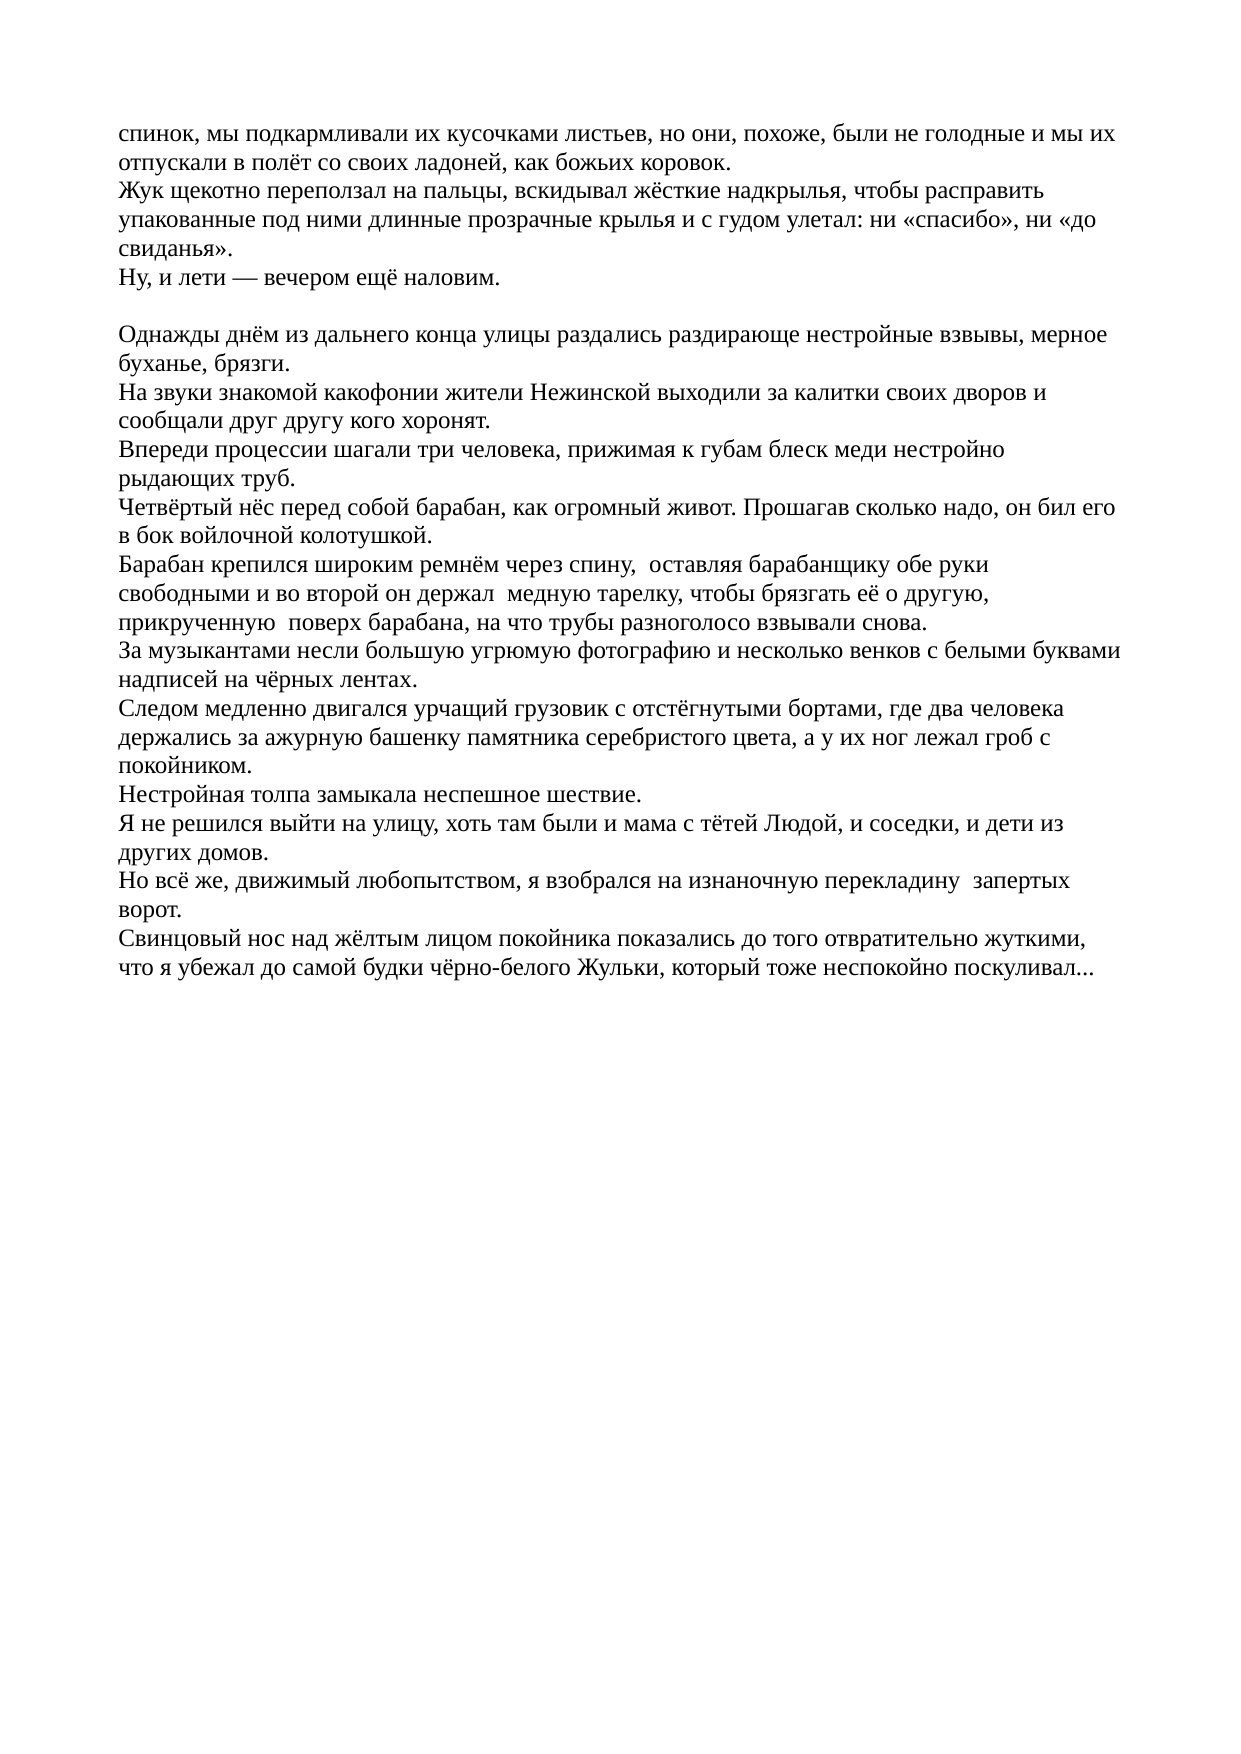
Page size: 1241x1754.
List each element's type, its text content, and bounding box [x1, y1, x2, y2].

text Барабан крепился широким ремнём через спину, оставляя барабанщику обе руки свободными и во второй он держал медную тарелку, чтобы брязгать её о другую, прикрученную поверх барабана, на что трубы разноголосо взвывали снова. [118, 549, 1122, 636]
text Четвёртый нёс перед собой барабан, как огромный живот. Прошагав сколько надо, он бил его в бок войлочной колотушкой. [118, 492, 1122, 549]
text Ну, и лети — вечером ещё наловим. [118, 262, 1122, 291]
text Но всё же, движимый любопытством, я взобрался на изнаночную перекладину запертых ворот. [118, 866, 1122, 923]
text Однажды днём из дальнего конца улицы раздались раздирающе нестройные взвывы, мерное буханье, брязги. [118, 319, 1122, 377]
text За музыкантами несли большую угрюмую фотографию и несколько венков с белыми буквами надписей на чёрных лентах. [118, 636, 1122, 693]
text Следом медленно двигался урчащий грузовик с отстёгнутыми бортами, где два человека держались за ажурную башенку памятника серебристого цвета, а у их ног лежал гроб с покойником. [118, 693, 1122, 779]
text Жук щекотно переползал на пальцы, вскидывал жёсткие надкрылья, чтобы расправить упакованные под ними длинные прозрачные крылья и с гудом улетал: ни «спасибо», ни «до свиданья». [118, 176, 1122, 262]
text спинок, мы подкармливали их кусочками листьев, но они, похоже, были не голодные и мы их отпускали в полёт со своих ладоней, как божьих коровок. [118, 118, 1122, 176]
text На звуки знакомой какофонии жители Нежинской выходили за калитки своих дворов и сообщали друг другу кого хоронят. [118, 377, 1122, 434]
text Впереди процессии шагали три человека, прижимая к губам блеск меди нестройно рыдающих труб. [118, 434, 1122, 492]
text Свинцовый нос над жёлтым лицом покойника показались до того отвратительно жуткими, что я убежал до самой будки чёрно-белого Жульки, который тоже неспокойно поскуливал... [118, 923, 1122, 981]
text Нестройная толпа замыкала неспешное шествие. [118, 779, 1122, 808]
text Я не решился выйти на улицу, хоть там были и мама с тётей Людой, и соседки, и дети из других домов. [118, 808, 1122, 866]
